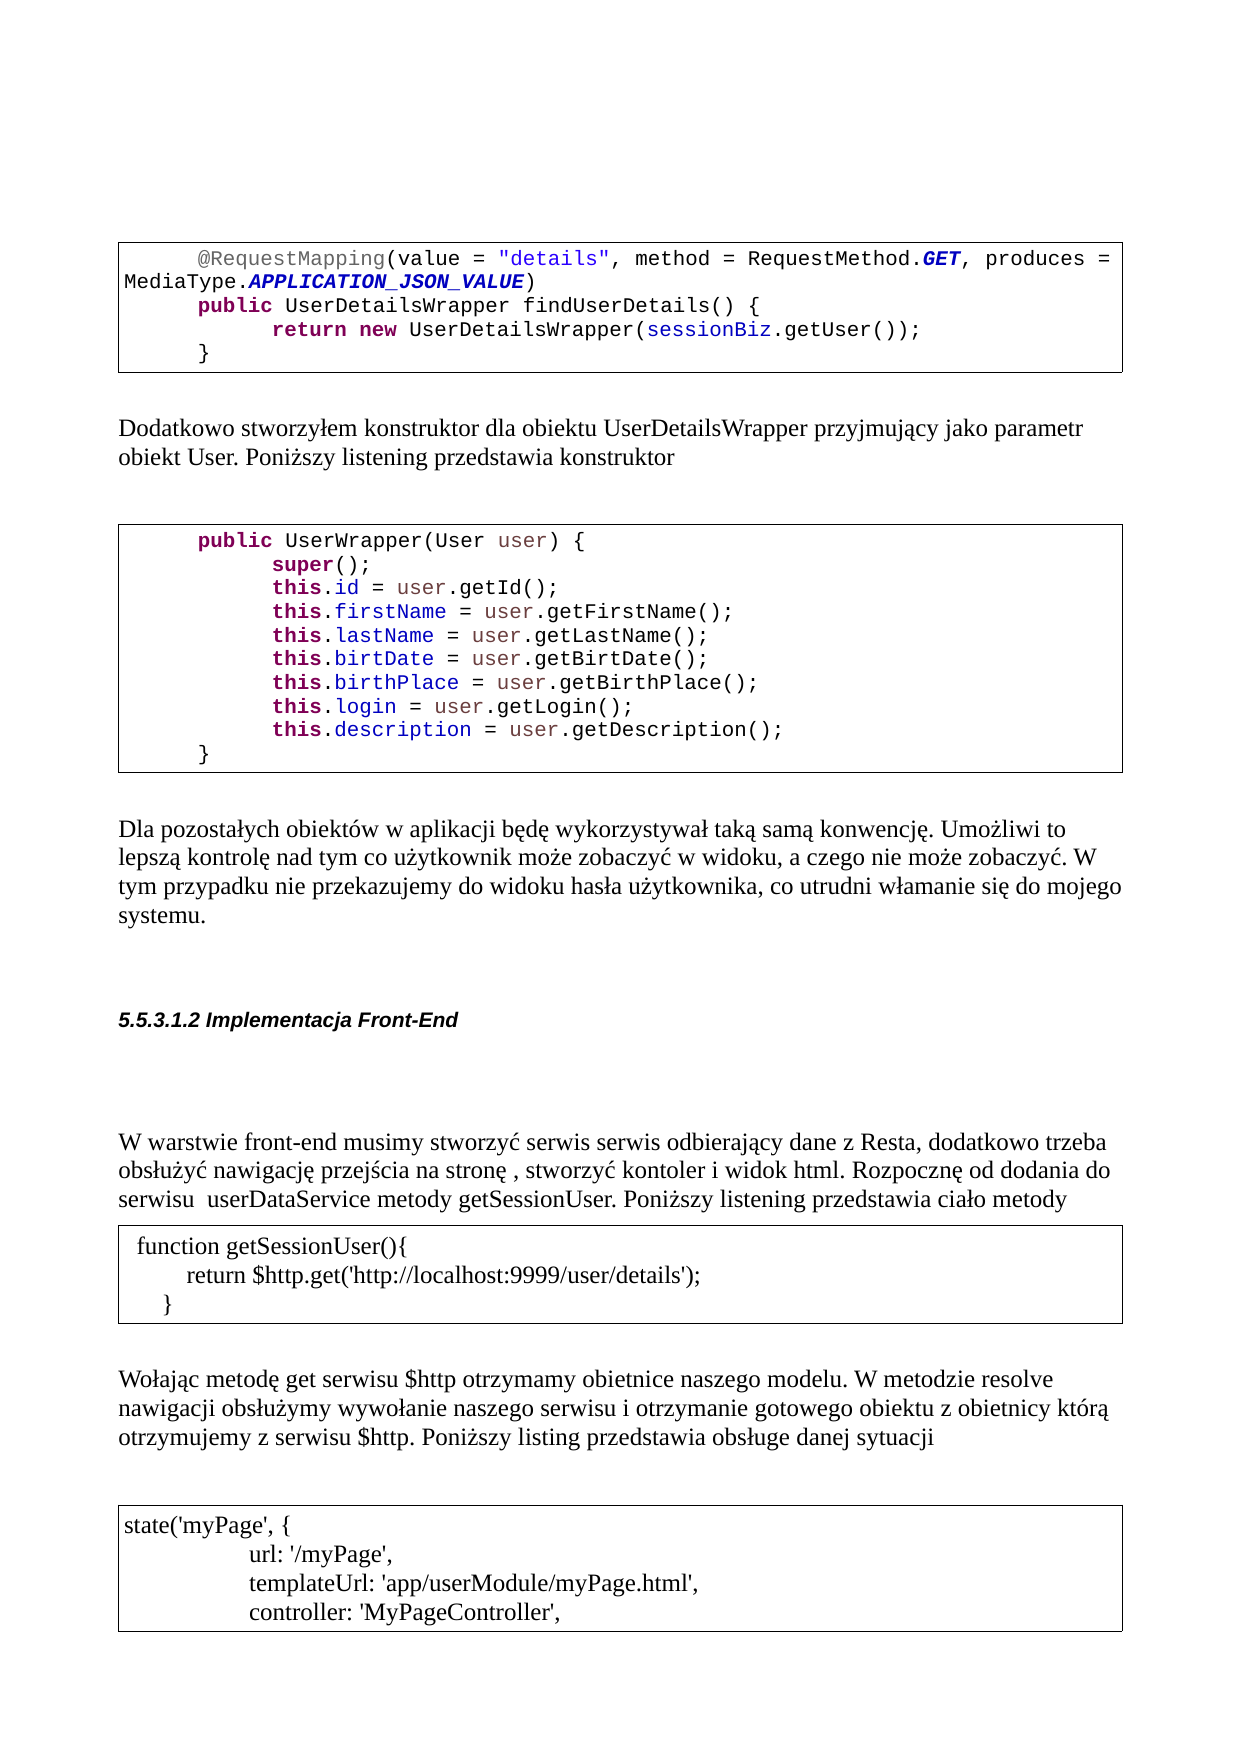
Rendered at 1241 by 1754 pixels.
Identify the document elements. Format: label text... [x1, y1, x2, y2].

subtitle 5.5.3.1.2 Implementacja Front-End [118, 1007, 1122, 1032]
table_header public UserWrapper(User user) { super(); this.id = user.getId(); this.firstName = user.getFirstName(); this.lastName = user.getLastName(); this.birtDate = user.getBirtDate(); this.birthPlace = user.getBirthPlace(); this.login = user.getLogin(); this.description = user.getDescription(); } [119, 525, 1122, 772]
table_header state('myPage', { url: '/myPage', templateUrl: 'app/userModule/myPage.html', controller: 'MyPageController', [119, 1506, 1122, 1631]
text Wołając metodę get serwisu $http otrzymamy obietnice naszego modelu. W metodzie resolve nawigacji obsłużymy wywołanie naszego serwisu i otrzymanie gotowego obiektu z obietnicy którą otrzymujemy z serwisu $http. Poniższy listing przedstawia obsługe danej sytuacji [118, 1364, 1122, 1451]
table_header function getSessionUser(){ return $http.get('http://localhost:9999/user/details'); } [119, 1226, 1122, 1323]
text W warstwie front-end musimy stworzyć serwis serwis odbierający dane z Resta, dodatkowo trzeba obsłużyć nawigację przejścia na stronę , stworzyć kontoler i widok html. Rozpocznę od dodania do serwisu userDataService metody getSessionUser. Poniższy listening przedstawia ciało metody [118, 1127, 1122, 1213]
table_header @RequestMapping(value = "details", method = RequestMethod.GET, produces = MediaType.APPLICATION_JSON_VALUE) public UserDetailsWrapper findUserDetails() { return new UserDetailsWrapper(sessionBiz.getUser()); } [119, 243, 1122, 372]
text Dodatkowo stworzyłem konstruktor dla obiektu UserDetailsWrapper przyjmujący jako parametr obiekt User. Poniższy listening przedstawia konstruktor [118, 413, 1122, 471]
text Dla pozostałych obiektów w aplikacji będę wykorzystywał taką samą konwencję. Umożliwi to lepszą kontrolę nad tym co użytkownik może zobaczyć w widoku, a czego nie może zobaczyć. W tym przypadku nie przekazujemy do widoku hasła użytkownika, co utrudni włamanie się do mojego systemu. [118, 814, 1122, 929]
